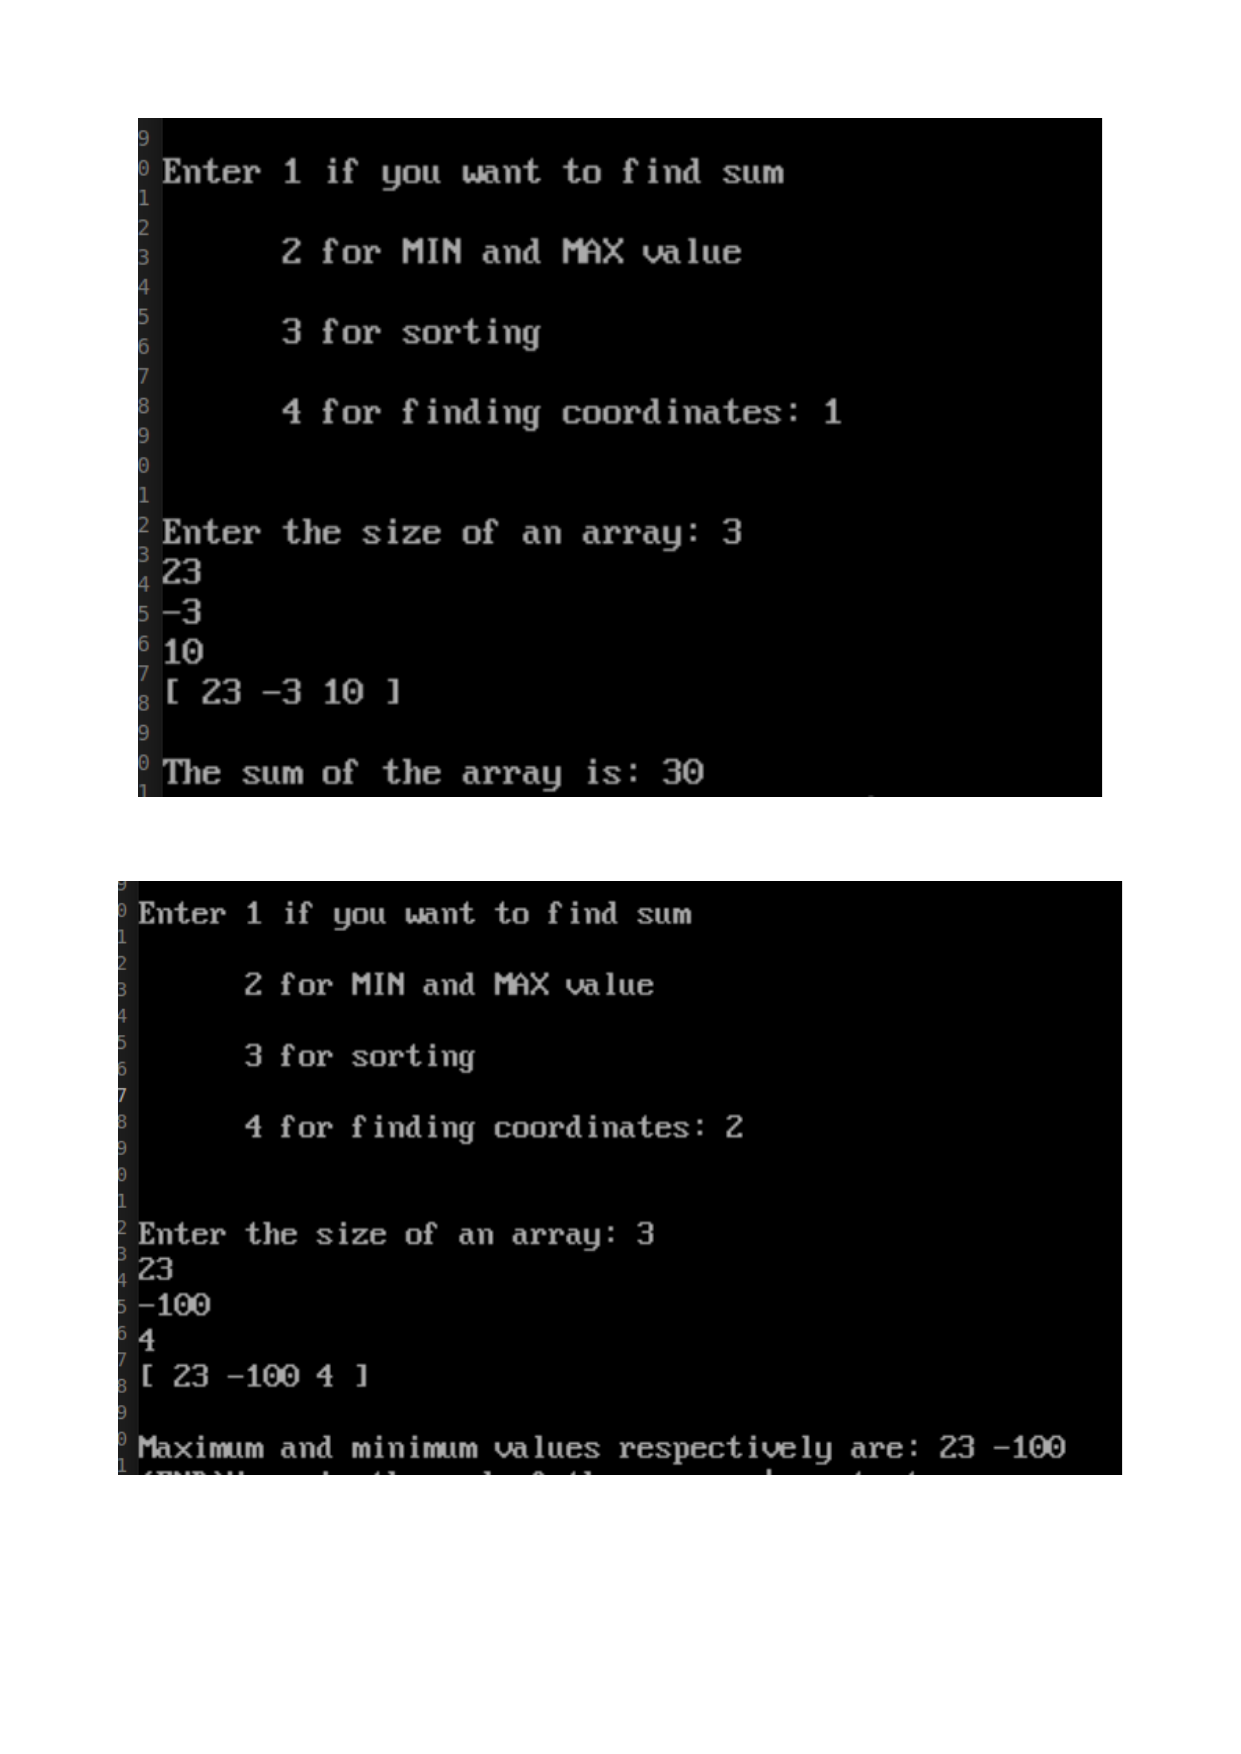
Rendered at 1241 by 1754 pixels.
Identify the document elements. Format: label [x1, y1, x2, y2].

picture [118, 881, 1123, 1475]
picture [138, 118, 1103, 797]
